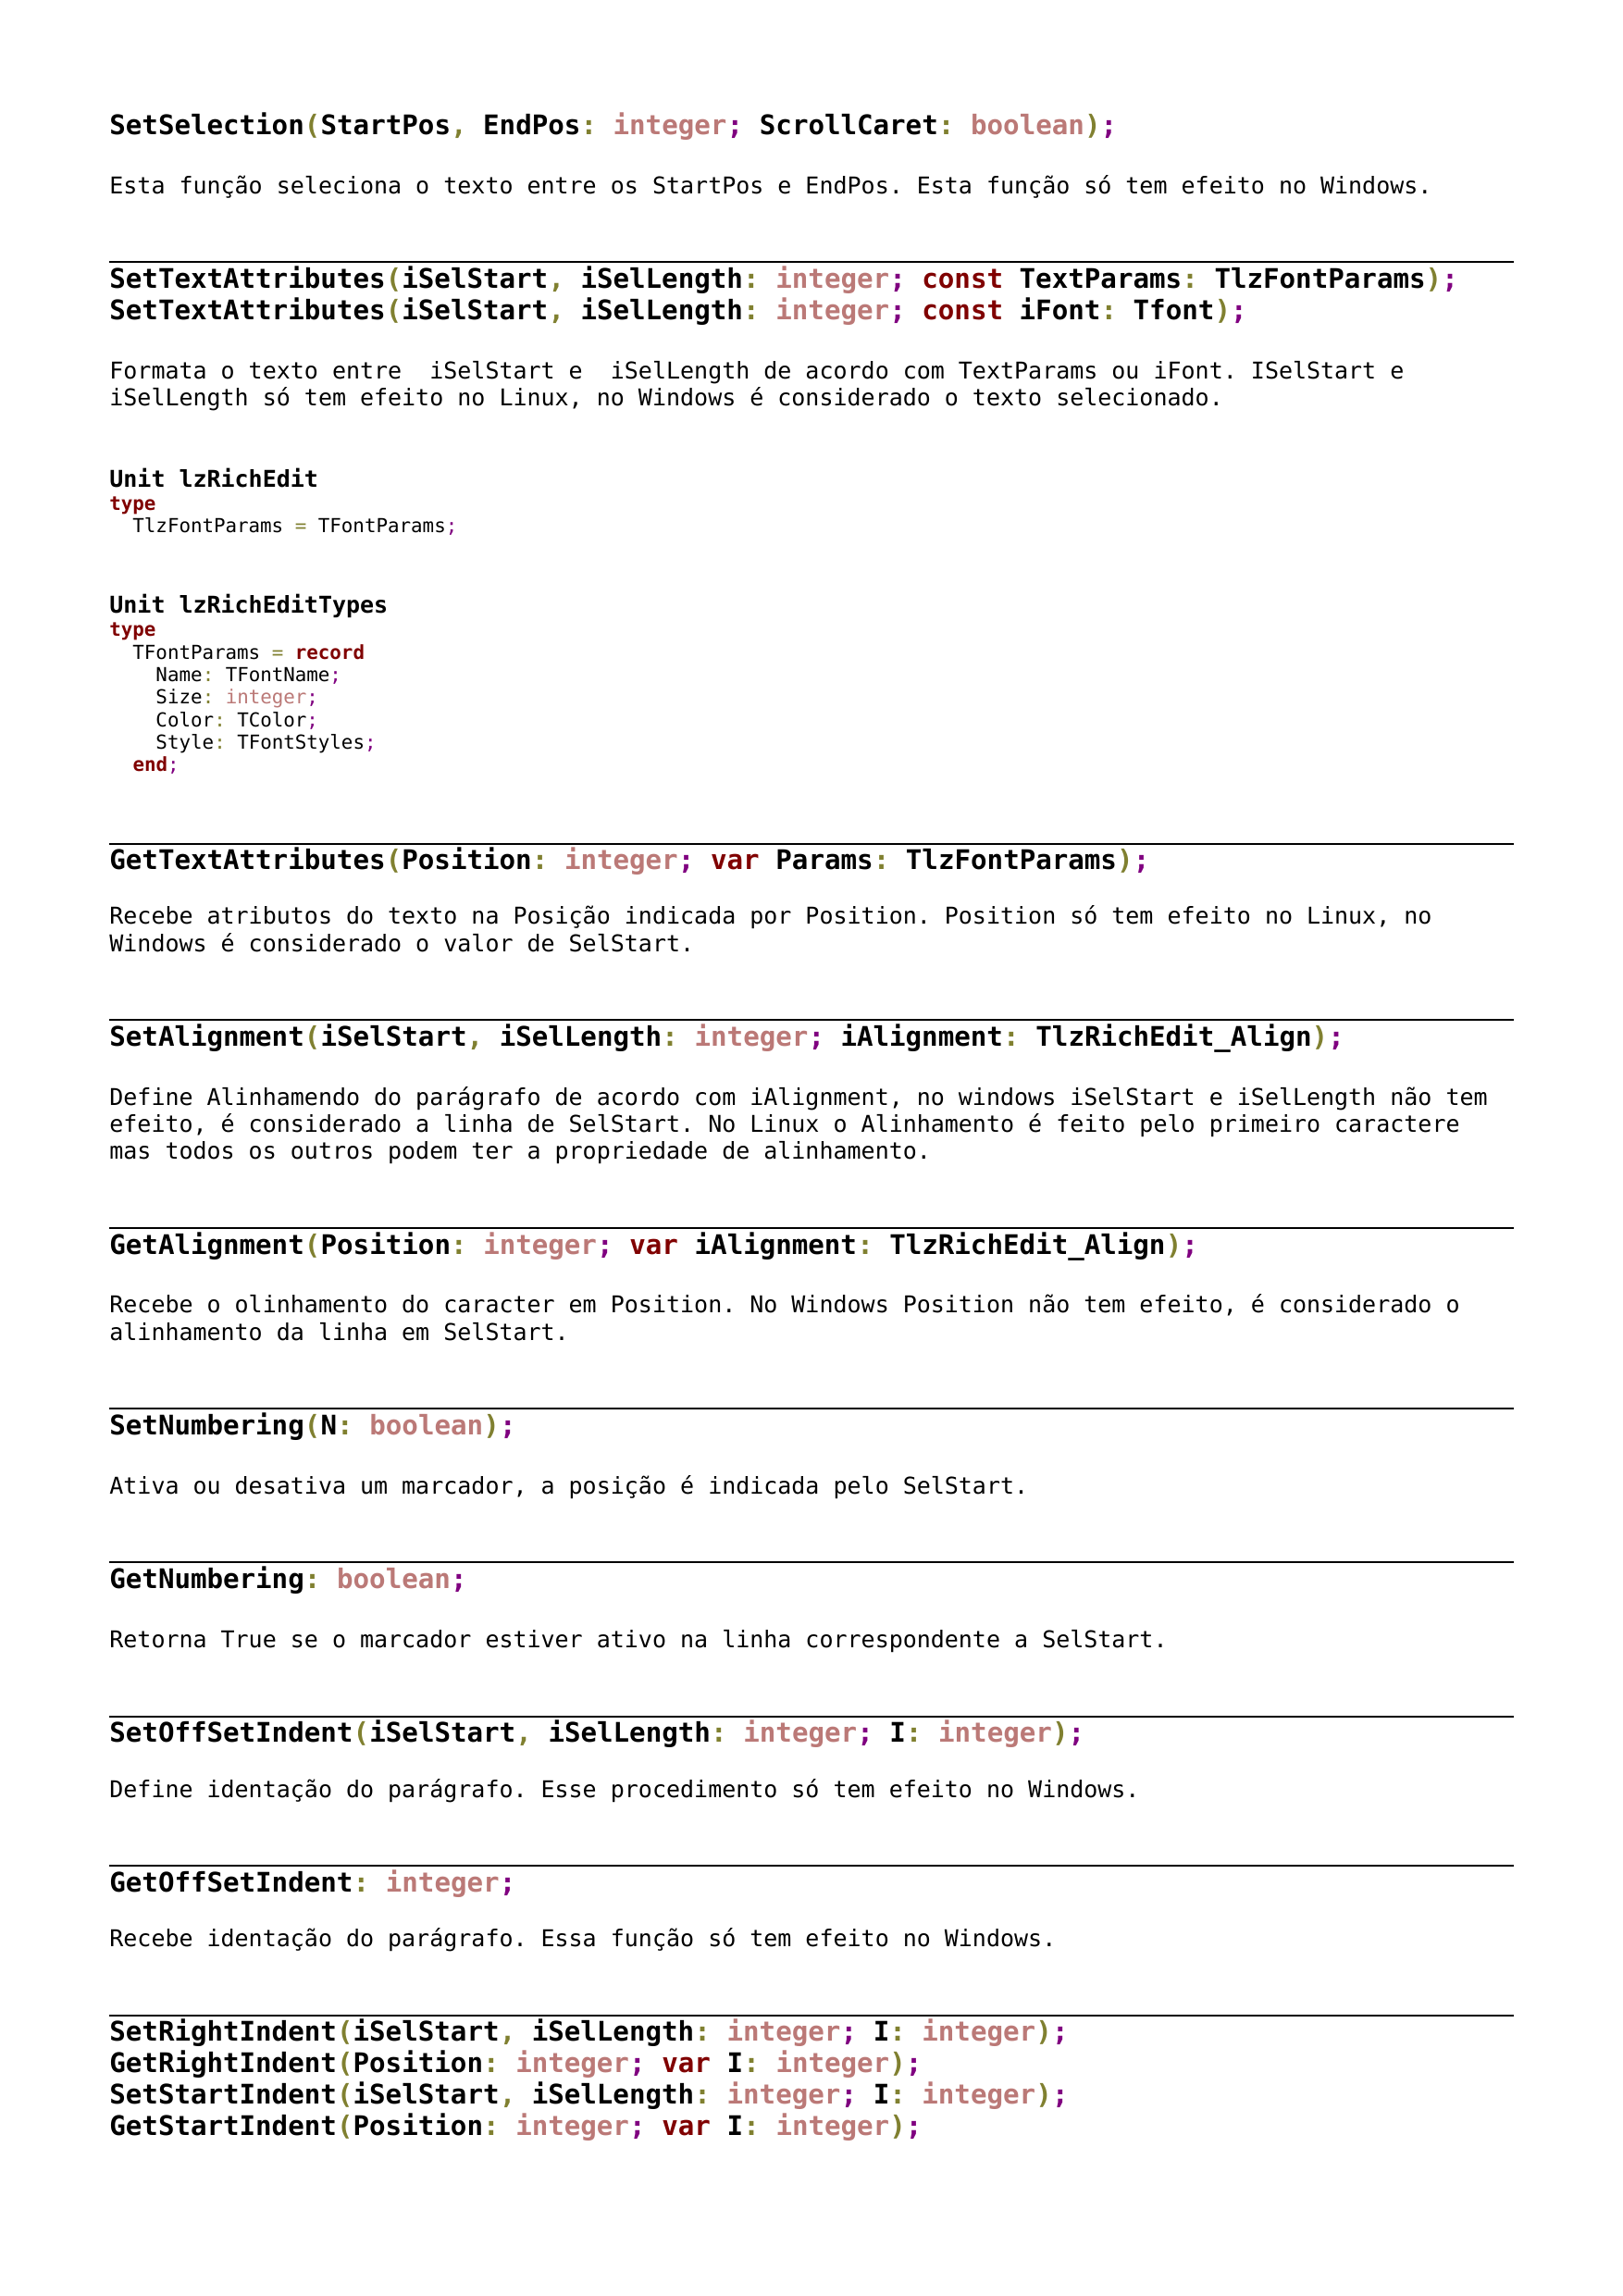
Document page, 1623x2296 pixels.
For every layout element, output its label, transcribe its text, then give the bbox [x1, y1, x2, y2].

text Color: TColor; [109, 709, 1514, 731]
text Size: integer; [109, 686, 1514, 709]
text TlzFontParams = TFontParams; [109, 515, 1514, 538]
text Unit lzRichEdit [109, 465, 1514, 492]
text SetRightIndent(iSelStart, iSelLength: integer; I: integer); [109, 2017, 1514, 2048]
text SetTextAttributes(iSelStart, iSelLength: integer; const TextParams: TlzFontParams); [109, 263, 1514, 294]
text SetOffSetIndent(iSelStart, iSelLength: integer; I: integer); [109, 1718, 1514, 1749]
text GetOffSetIndent: integer; [109, 1867, 1514, 1898]
text Esta função seleciona o texto entre os StartPos e EndPos. Esta função só tem efeito no Windows. [109, 172, 1514, 199]
text Recebe o olinhamento do caracter em Position. No Windows Position não tem efeito, é considerado o alinhamento da linha em SelStart. [109, 1292, 1514, 1346]
text SetSelection(StartPos, EndPos: integer; ScrollCaret: boolean); [109, 109, 1514, 141]
text GetStartIndent(Position: integer; var I: integer); [109, 2111, 1514, 2141]
text Define Alinhamendo do parágrafo de acordo com iAlignment, no windows iSelStart e iSelLength não tem efeito, é considerado a linha de SelStart. No Linux o Alinhamento é feito pelo primeiro caractere mas todos os outros podem ter a propriedade de alinhamento. [109, 1084, 1514, 1165]
text Formata o texto entre iSelStart e iSelLength de acordo com TextParams ou iFont. ISelStart e iSelLength só tem efeito no Linux, no Windows é considerado o texto selecionado. [109, 357, 1514, 411]
text Recebe atributos do texto na Posição indicada por Position. Position só tem efeito no Linux, no Windows é considerado o valor de SelStart. [109, 903, 1514, 957]
text GetRightIndent(Position: integer; var I: integer); [109, 2048, 1514, 2079]
text Name: TFontName; [109, 664, 1514, 686]
text SetStartIndent(iSelStart, iSelLength: integer; I: integer); [109, 2079, 1514, 2111]
text Style: TFontStyles; [109, 731, 1514, 753]
text Define identação do parágrafo. Esse procedimento só tem efeito no Windows. [109, 1776, 1514, 1803]
text end; [109, 753, 1514, 776]
text Retorna True se o marcador estiver ativo na linha correspondente a SelStart. [109, 1626, 1514, 1654]
text TFontParams = record [109, 641, 1514, 664]
text Ativa ou desativa um marcador, a posição é indicada pelo SelStart. [109, 1472, 1514, 1499]
text type [109, 618, 1514, 641]
text Unit lzRichEditTypes [109, 591, 1514, 618]
text Recebe identação do parágrafo. Essa função só tem efeito no Windows. [109, 1925, 1514, 1952]
text SetAlignment(iSelStart, iSelLength: integer; iAlignment: TlzRichEdit_Align); [109, 1021, 1514, 1052]
text GetTextAttributes(Position: integer; var Params: TlzFontParams); [109, 845, 1514, 876]
text GetNumbering: boolean; [109, 1563, 1514, 1595]
text GetAlignment(Position: integer; var iAlignment: TlzRichEdit_Align); [109, 1229, 1514, 1260]
text SetTextAttributes(iSelStart, iSelLength: integer; const iFont: Tfont); [109, 294, 1514, 326]
text SetNumbering(N: boolean); [109, 1409, 1514, 1441]
text type [109, 492, 1514, 515]
